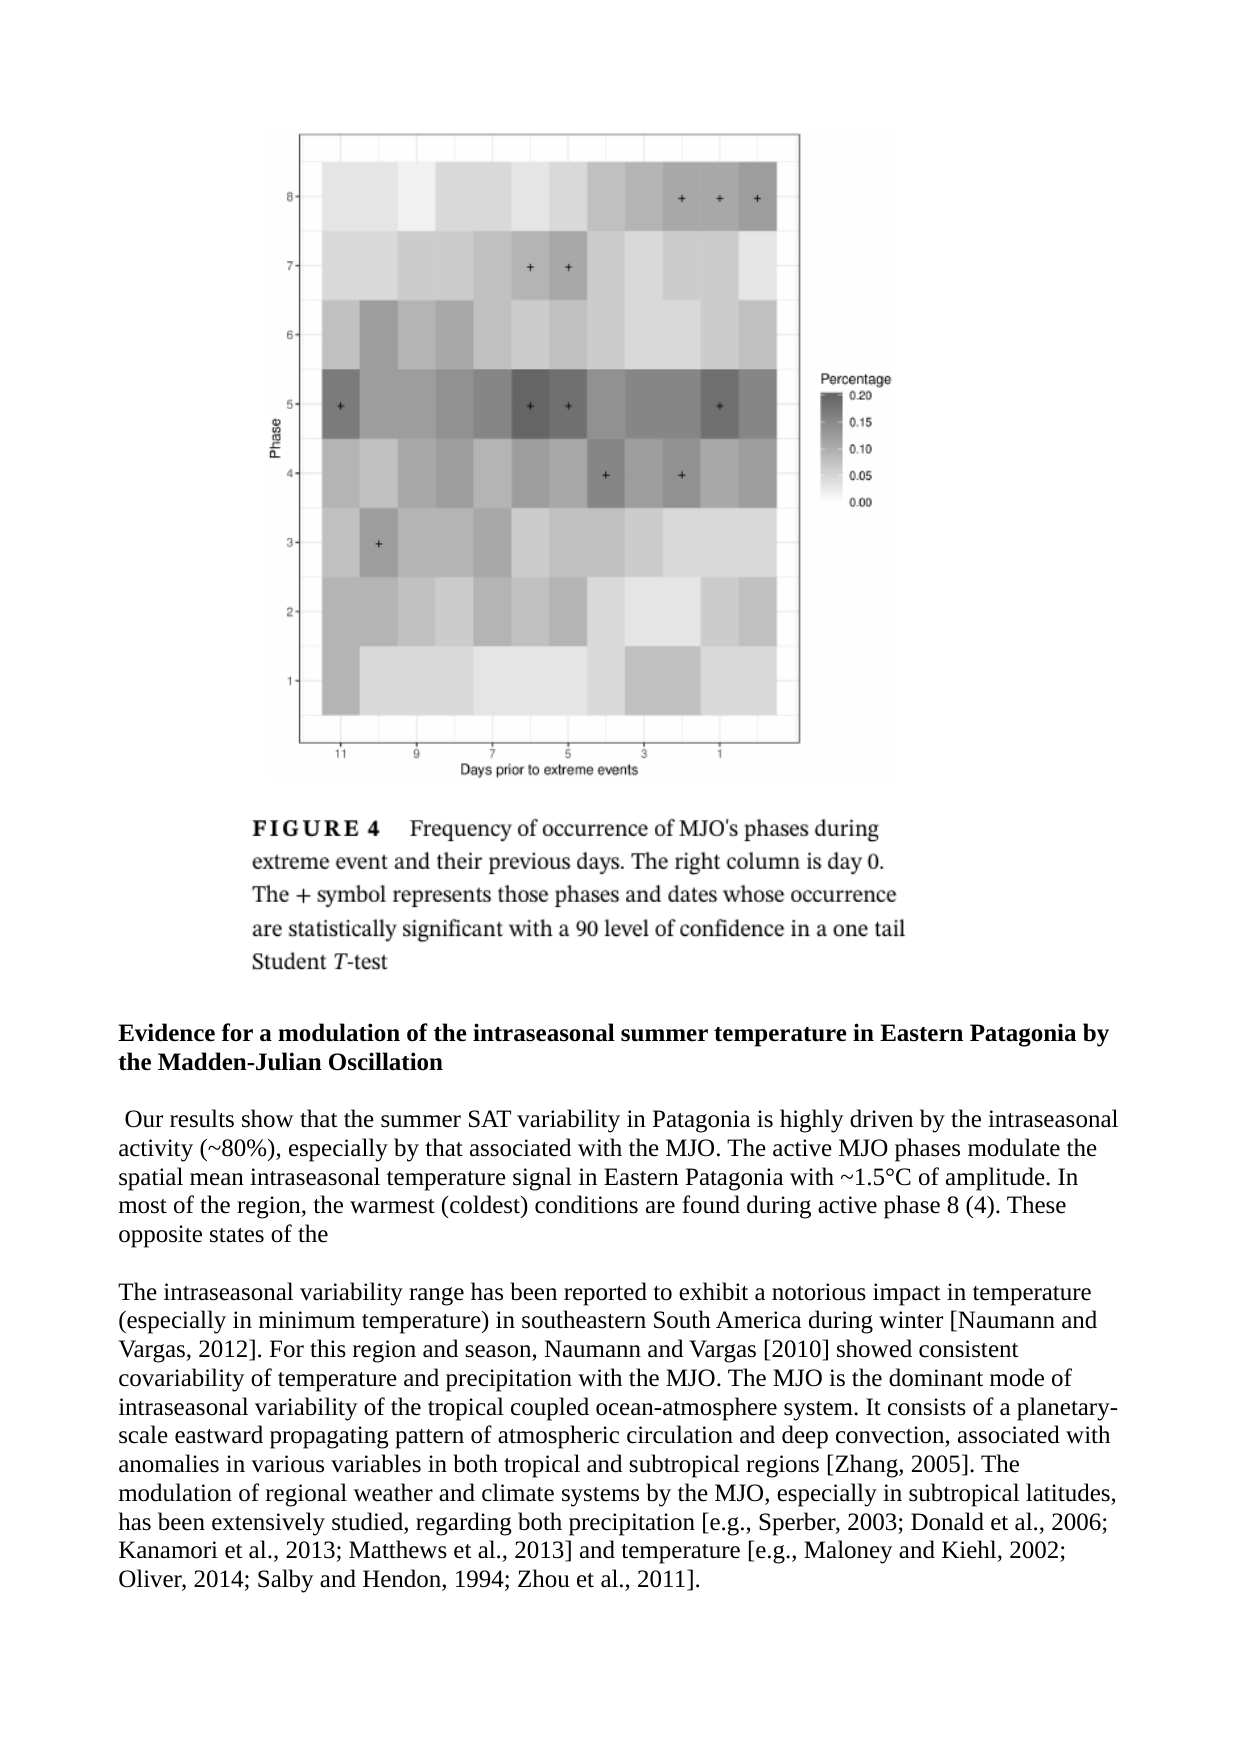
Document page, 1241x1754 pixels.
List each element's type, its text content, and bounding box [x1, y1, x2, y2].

text Evidence for a modulation of the intraseasonal summer temperature in Eastern Patagonia by the Madden-Julian Oscillation [118, 1018, 1122, 1075]
text Our results show that the summer SAT variability in Patagonia is highly driven by the intraseasonal activity (~80%), especially by that associated with the MJO. The active MJO phases modulate the spatial mean intraseasonal temperature signal in Eastern Patagonia with ~1.5°C of amplitude. In most of the region, the warmest (coldest) conditions are found during active phase 8 (4). These opposite states of the [118, 1104, 1122, 1248]
text The intraseasonal variability range has been reported to exhibit a notorious impact in temperature (especially in minimum temperature) in southeastern South America during winter [Naumann and Vargas, 2012]. For this region and season, Naumann and Vargas [2010] showed consistent covariability of temperature and precipitation with the MJO. The MJO is the dominant mode of intraseasonal variability of the tropical coupled ocean-atmosphere system. It consists of a planetary-scale eastward propagating pattern of atmospheric circulation and deep convection, associated with anomalies in various variables in both tropical and subtropical regions [Zhang, 2005]. The modulation of regional weather and climate systems by the MJO, especially in subtropical latitudes, has been extensively studied, regarding both precipitation [e.g., Sperber, 2003; Donald et al., 2006; Kanamori et al., 2013; Matthews et al., 2013] and temperature [e.g., Maloney and Kiehl, 2002; Oliver, 2014; Salby and Hendon, 1994; Zhou et al., 2011]. [118, 1277, 1122, 1593]
picture [245, 115, 943, 989]
